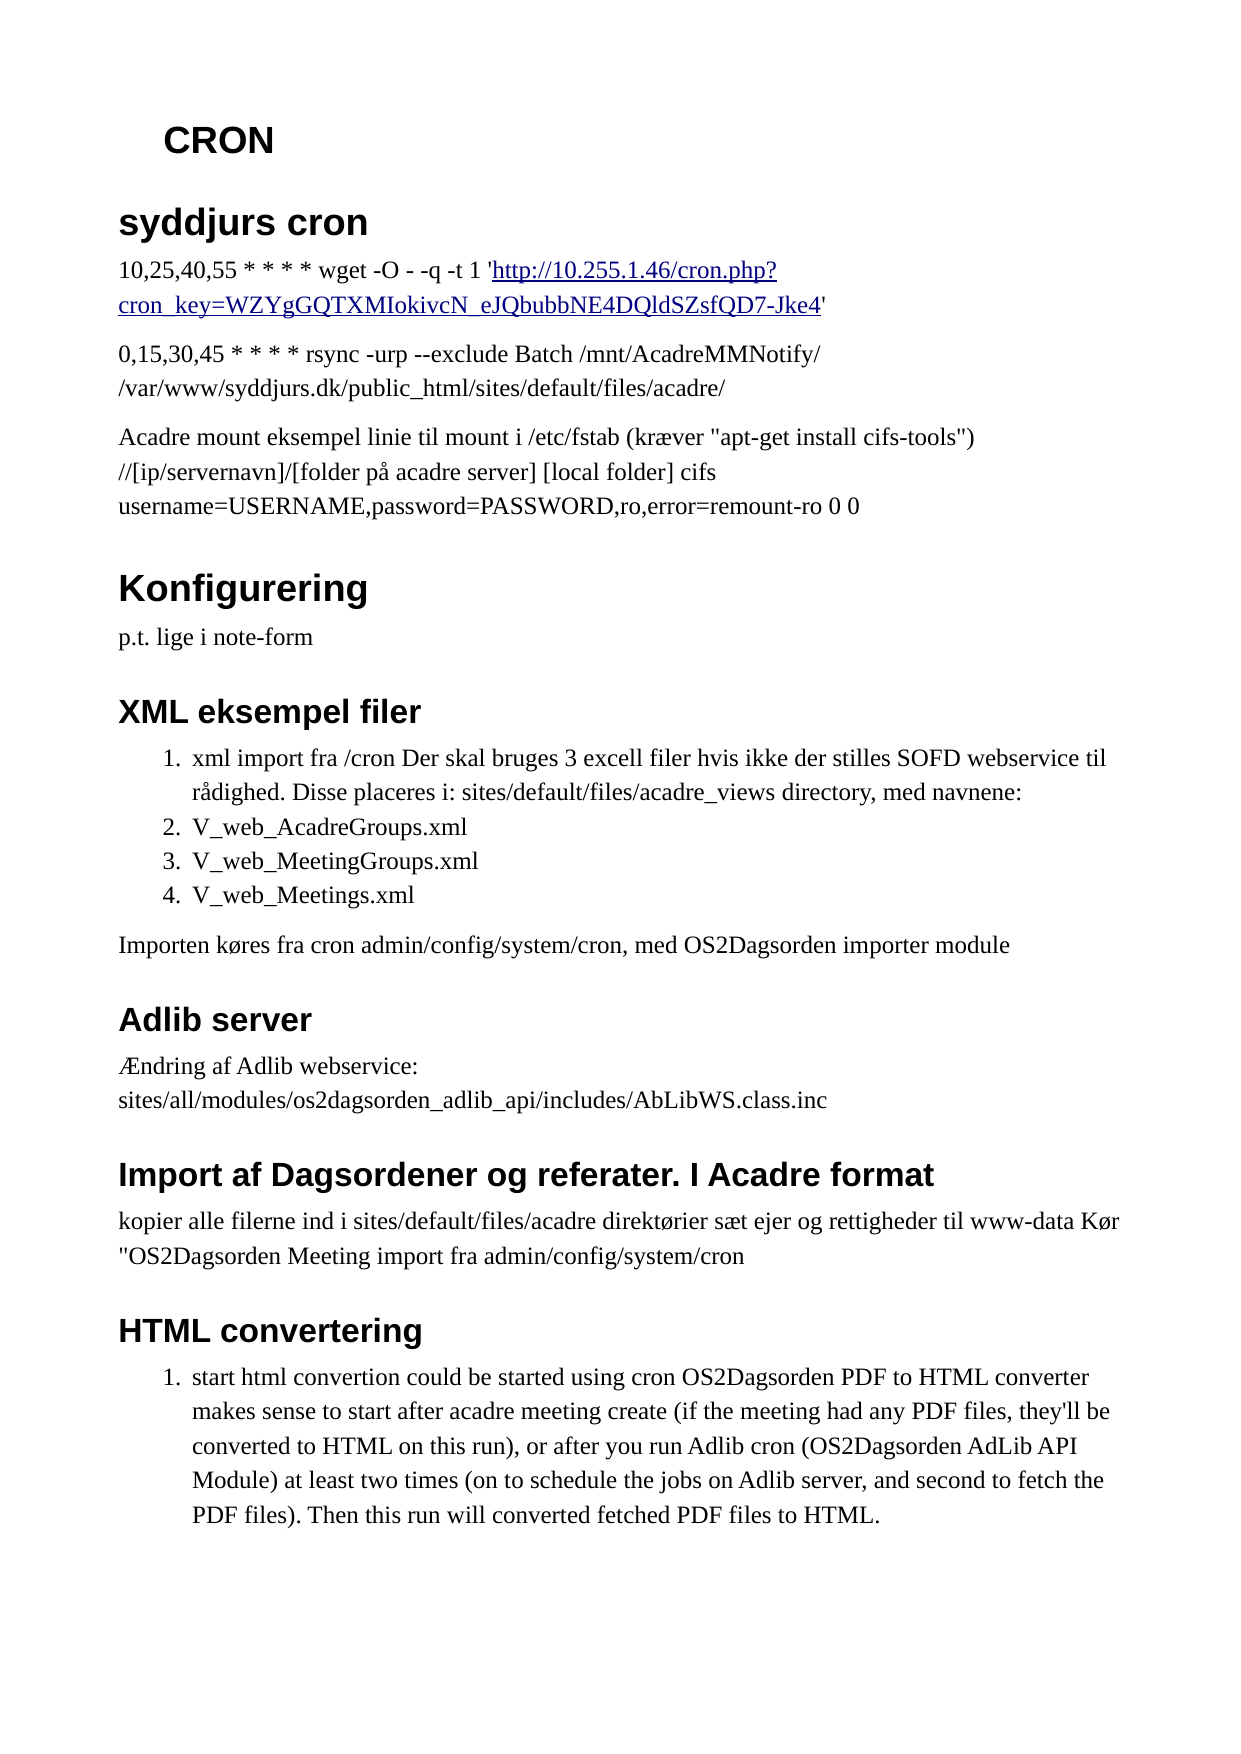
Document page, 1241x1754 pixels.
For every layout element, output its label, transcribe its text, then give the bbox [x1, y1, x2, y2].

subtitle CRON [118, 118, 1122, 162]
text 0,15,30,45 * * * * rsync -urp --exclude Batch /mnt/AcadreMMNotify/ /var/www/syddjurs.dk/public_html/sites/default/files/acadre/ [118, 339, 1122, 402]
list V_web_Meetings.xml [162, 881, 1122, 909]
list V_web_MeetingGroups.xml [162, 846, 1122, 875]
text 10,25,40,55 * * * * wget -O - -q -t 1 'http://10.255.1.46/cron.php?cron_key=WZYgGQTXMIokivcN_eJQbubbNE4DQldSZsfQD7-Jke4' [118, 255, 1122, 319]
list V_web_AcadreGroups.xml [162, 812, 1122, 840]
text p.t. lige i note-form [118, 622, 1122, 650]
subtitle Konfigurering [118, 566, 1122, 609]
subtitle Import af Dagsordener og referater. I Acadre format [118, 1155, 1122, 1194]
subtitle syddjurs cron [118, 199, 1122, 243]
text Acadre mount eksempel linie til mount i /etc/fstab (kræver "apt-get install cifs-tools") //[ip/servernavn]/[folder på acadre server] [local folder] cifs username=USERNAME,password=PASSWORD,ro,error=remount-ro 0 0 [118, 422, 1122, 520]
subtitle HTML convertering [118, 1311, 1122, 1349]
text Ændring af Adlib webservice: sites/all/modules/os2dagsorden_adlib_api/includes/AbLibWS.class.inc [118, 1051, 1122, 1114]
subtitle XML eksempel filer [118, 692, 1122, 730]
text Importen køres fra cron admin/config/system/cron, med OS2Dagsorden importer module [118, 930, 1122, 958]
list start html convertion could be started using cron OS2Dagsorden PDF to HTML converter makes sense to start after acadre meeting create (if the meeting had any PDF files, they'll be converted to HTML on this run), or after you run Adlib cron (OS2Dagsorden AdLib API Module) at least two times (on to schedule the jobs on Adlib server, and second to fetch the PDF files). Then this run will converted fetched PDF files to HTML. [162, 1362, 1122, 1528]
text kopier alle filerne ind i sites/default/files/acadre direktørier sæt ejer og rettigheder til www-data Kør "OS2Dagsorden Meeting import fra admin/config/system/cron [118, 1206, 1122, 1269]
list xml import fra /cron Der skal bruges 3 excell filer hvis ikke der stilles SOFD webservice til rådighed. Disse placeres i: sites/default/files/acadre_views directory, med navnene: [162, 743, 1122, 806]
subtitle Adlib server [118, 999, 1122, 1038]
